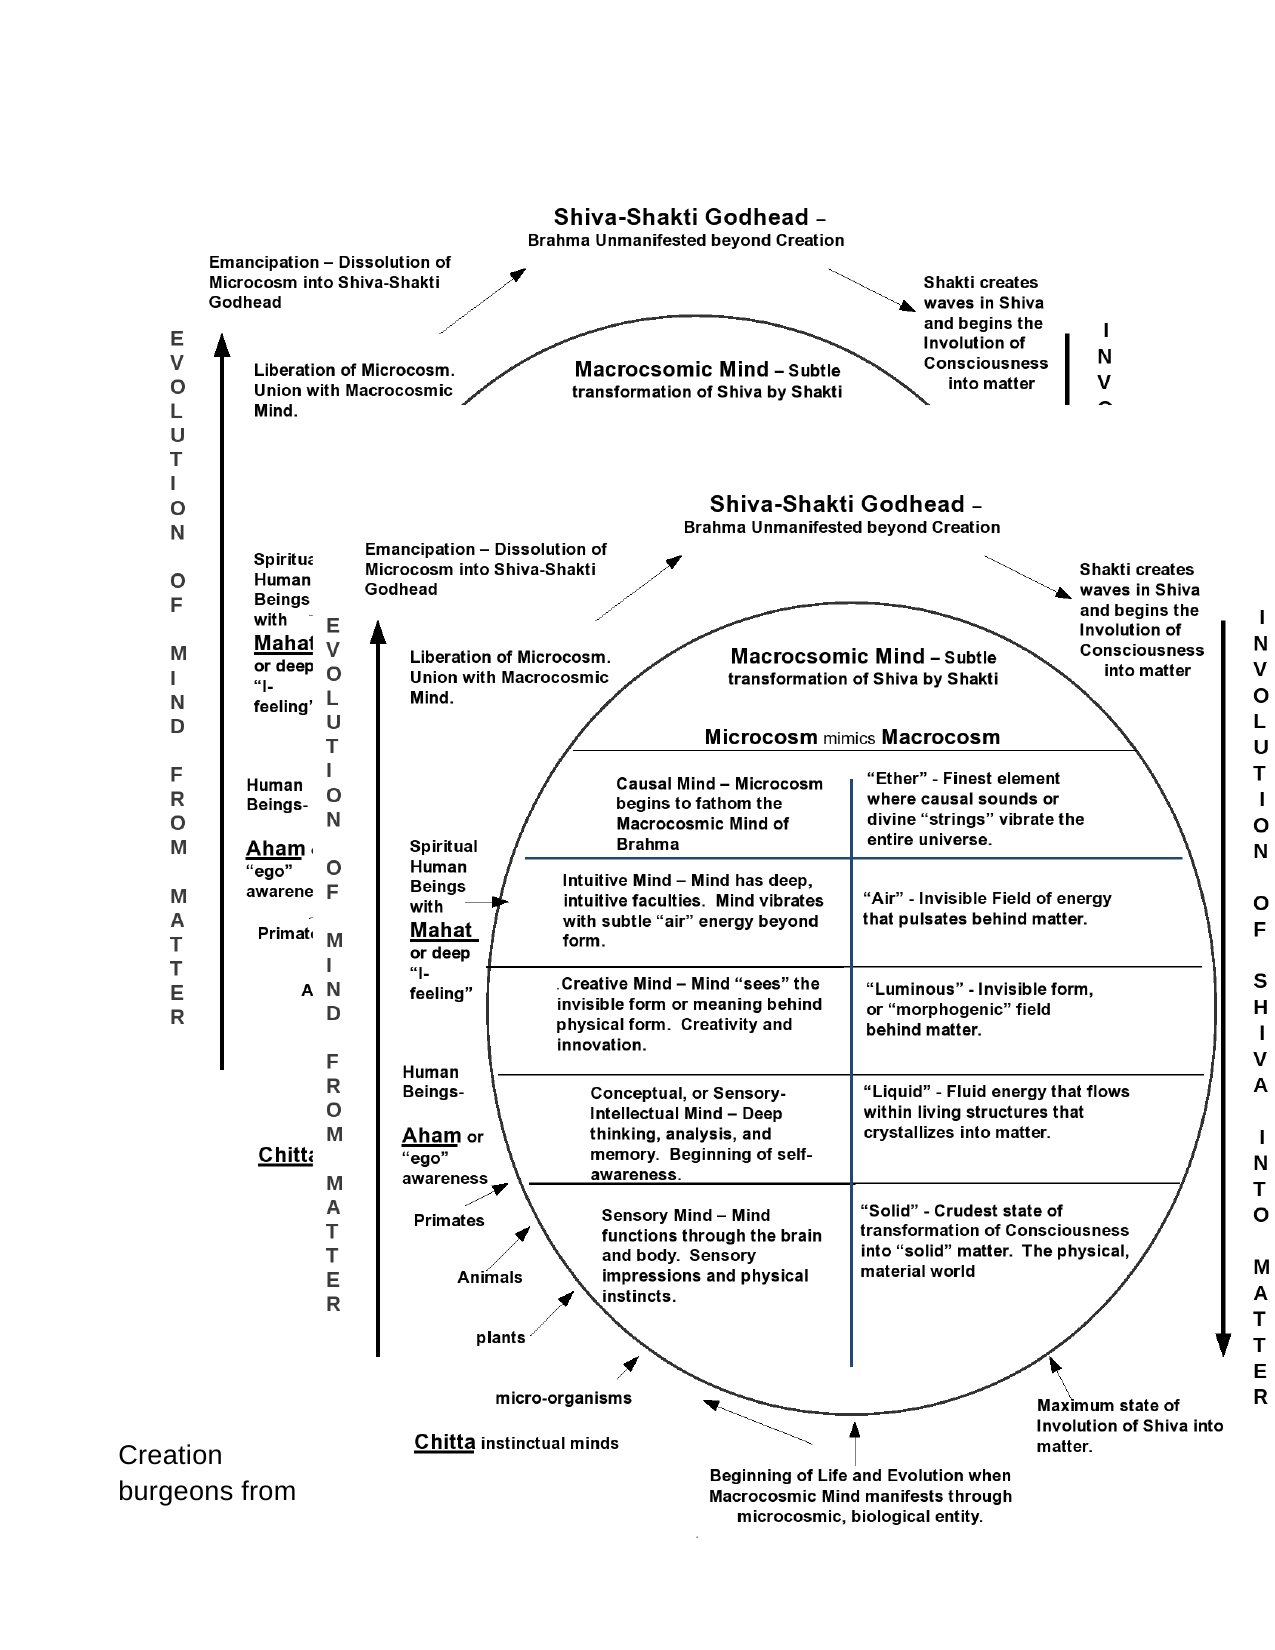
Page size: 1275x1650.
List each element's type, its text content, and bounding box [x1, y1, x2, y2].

text Creation burgeons from [118, 1435, 312, 1508]
picture [156, 118, 1275, 1650]
